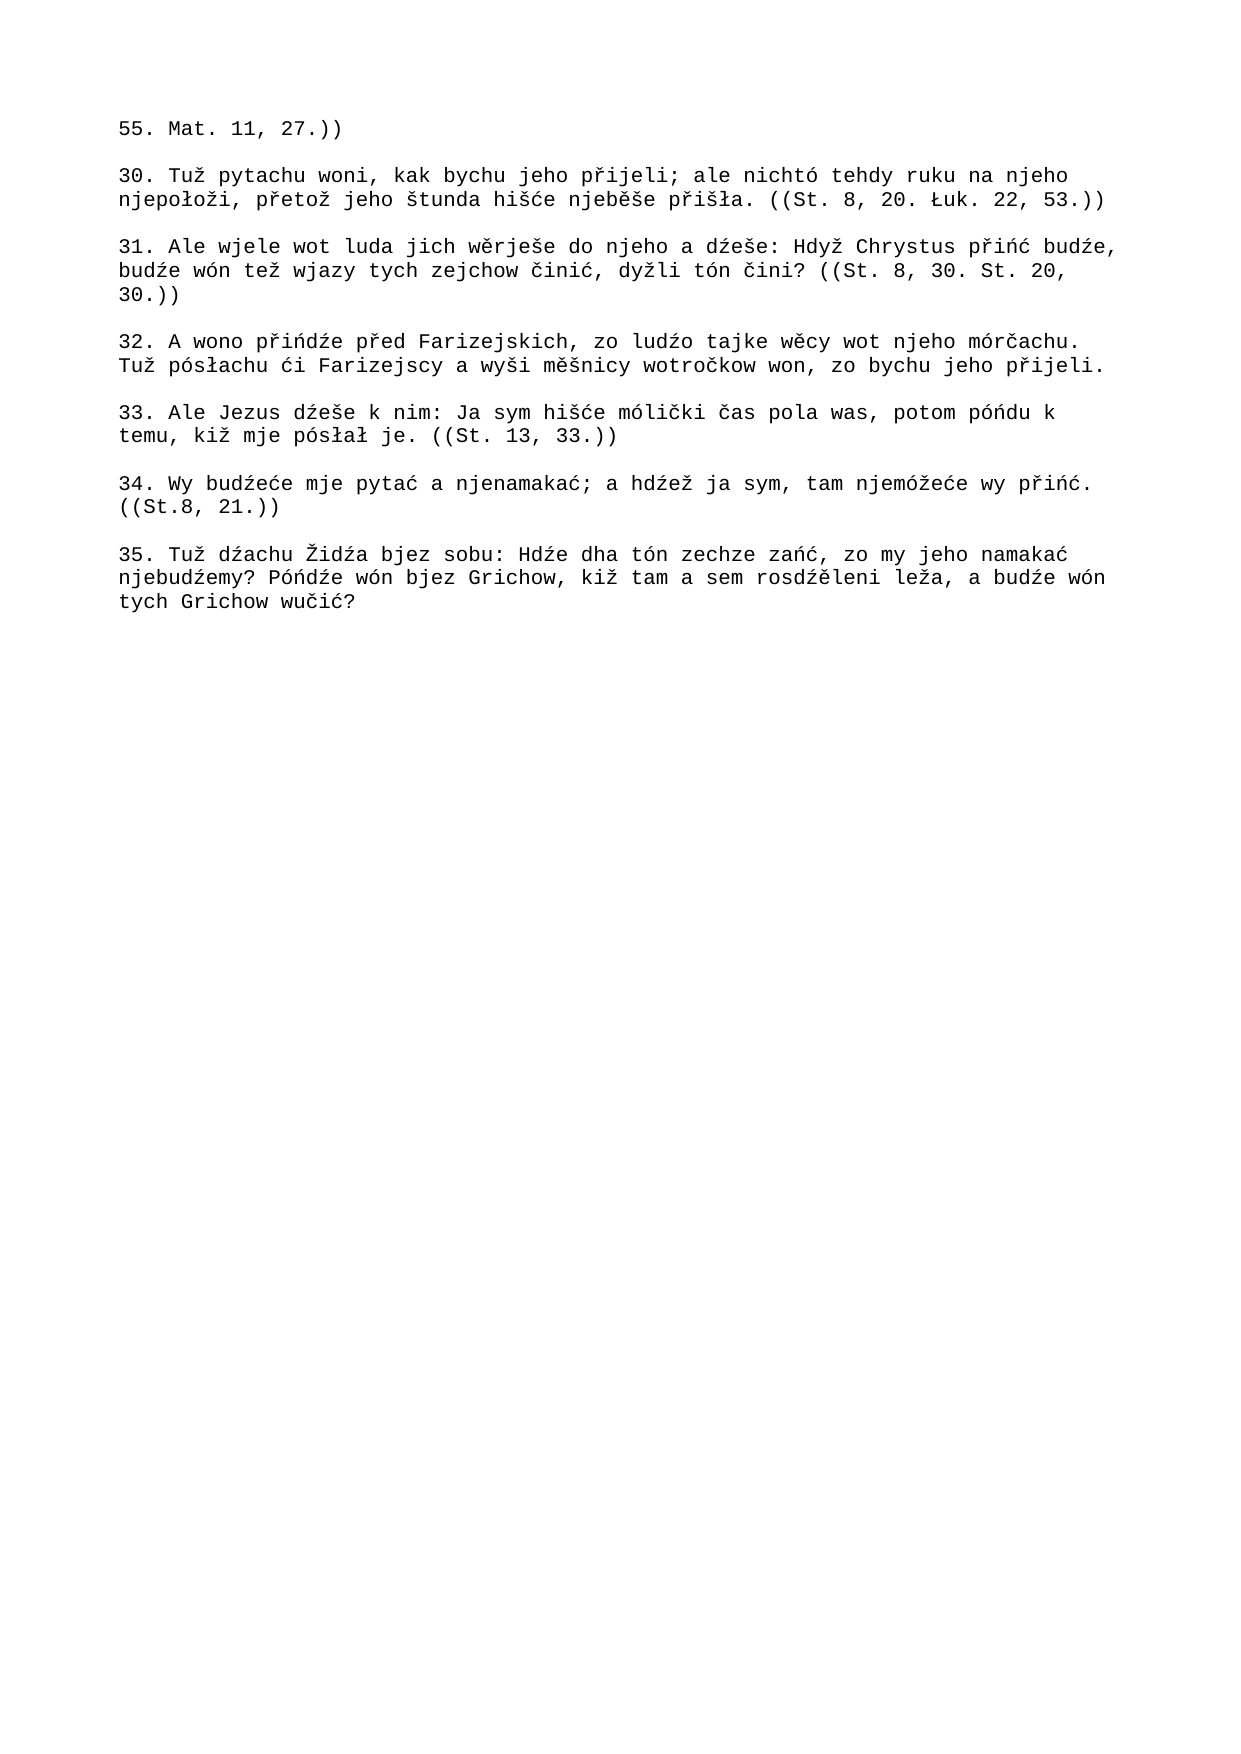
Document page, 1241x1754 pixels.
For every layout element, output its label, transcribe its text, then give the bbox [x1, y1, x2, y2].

text 30. Tuž pytachu woni, kak bychu jeho přijeli; ale nichtó tehdy ruku na njeho njepołoži, přetož jeho štunda hišće njeběše přišła. ((St. 8, 20. Łuk. 22, 53.)) [118, 165, 1122, 213]
text 34. Wy budźeće mje pytać a njenamakać; a hdźež ja sym, tam njemóžeće wy přińć. ((St.8, 21.)) [118, 473, 1122, 520]
text 33. Ale Jezus dźeše k nim: Ja sym hišće mólički čas pola was, potom póńdu k temu, kiž mje pósłał je. ((St. 13, 33.)) [118, 402, 1122, 449]
text 35. Tuž dźachu Židźa bjez sobu: Hdźe dha tón zechze zańć, zo my jeho namakać njebudźemy? Póńdźe wón bjez Grichow, kiž tam a sem rosdźěleni leža, a budźe wón tych Grichow wučić? [118, 544, 1122, 615]
text 32. A wono přińdźe před Farizejskich, zo ludźo tajke wěcy wot njeho mórčachu. Tuž pósłachu ći Farizejscy a wyši měšnicy wotročkow won, zo bychu jeho přijeli. [118, 331, 1122, 378]
text 55. Mat. 11, 27.)) [118, 118, 1122, 142]
text 31. Ale wjele wot luda jich wěrješe do njeho a dźeše: Hdyž Chrystus přińć budźe, budźe wón tež wjazy tych zejchow činić, dyžli tón čini? ((St. 8, 30. St. 20, 30.)) [118, 236, 1122, 307]
